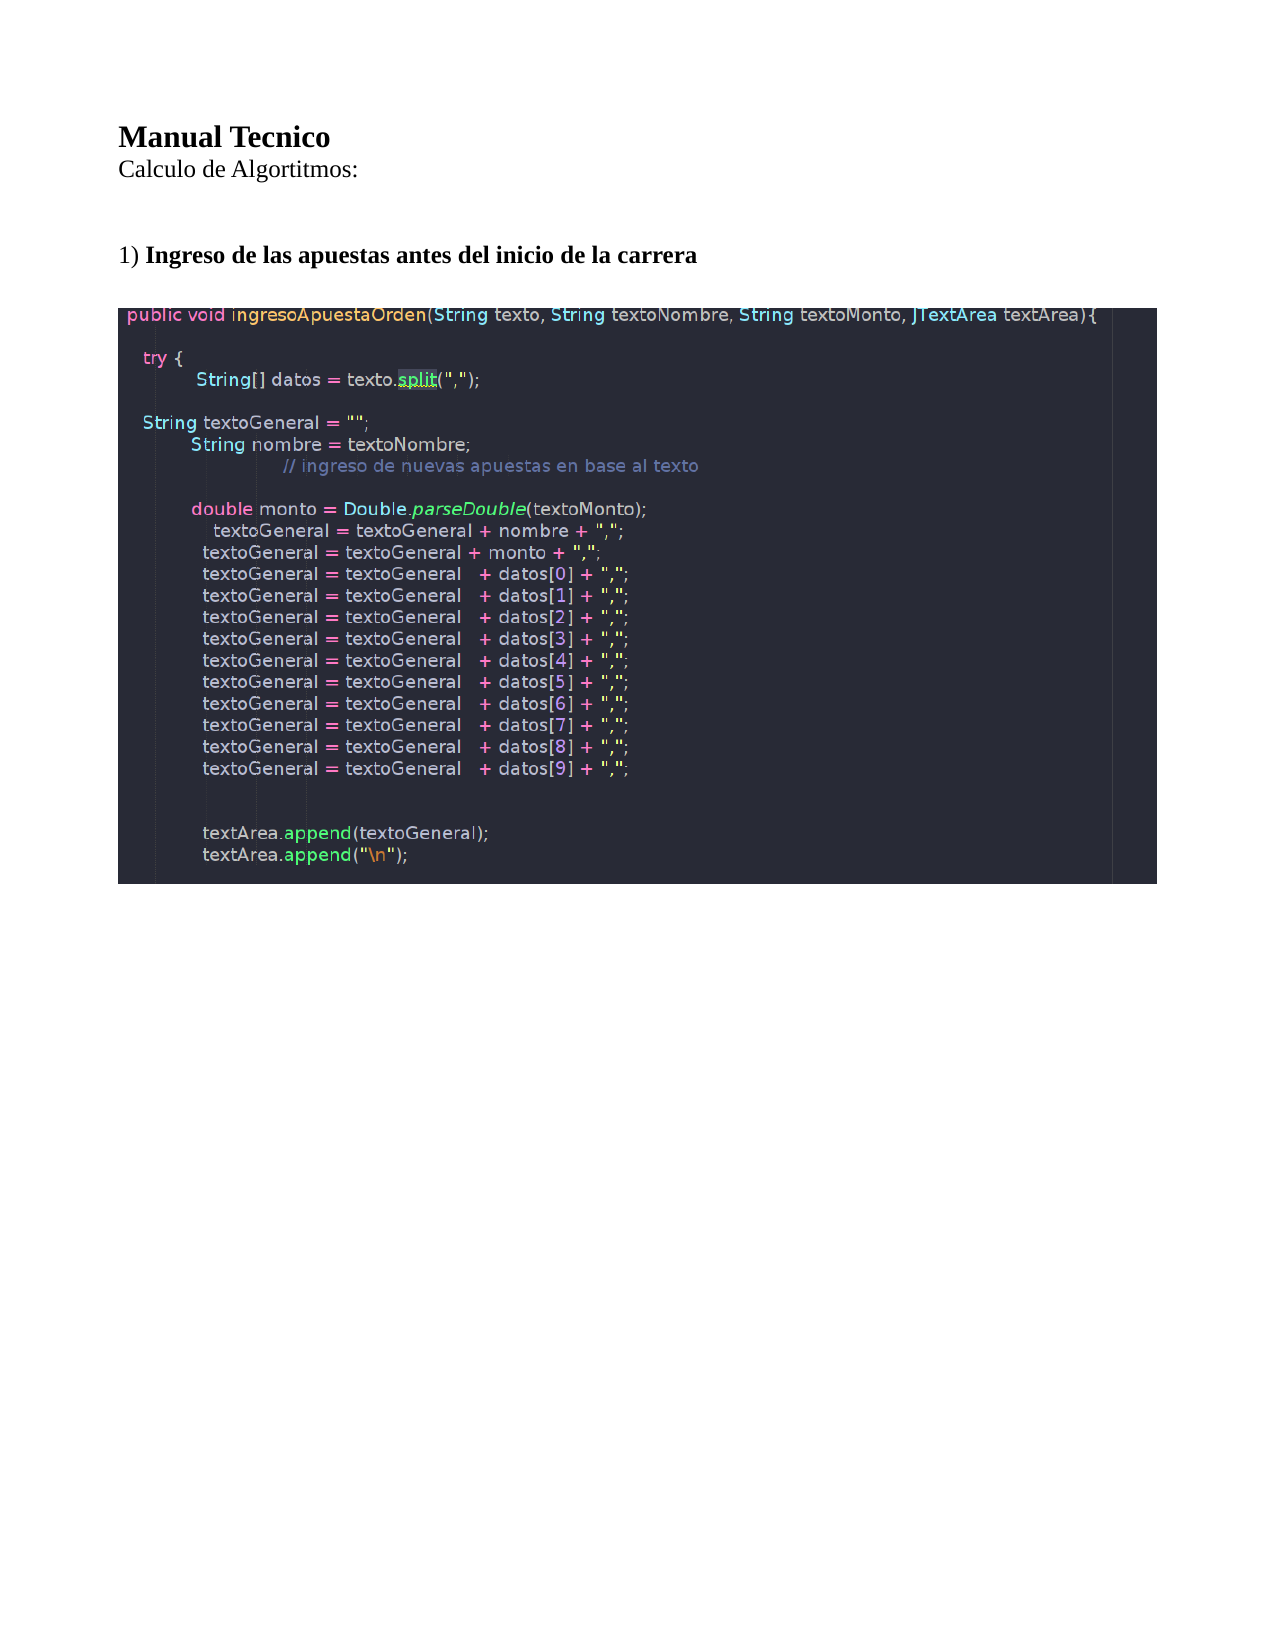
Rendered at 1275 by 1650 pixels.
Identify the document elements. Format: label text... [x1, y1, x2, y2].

text Manual Tecnico [118, 118, 1157, 154]
picture [118, 308, 1157, 884]
text Calculo de Algortitmos: [118, 154, 1157, 183]
text 1) Ingreso de las apuestas antes del inicio de la carrera [118, 240, 1157, 269]
